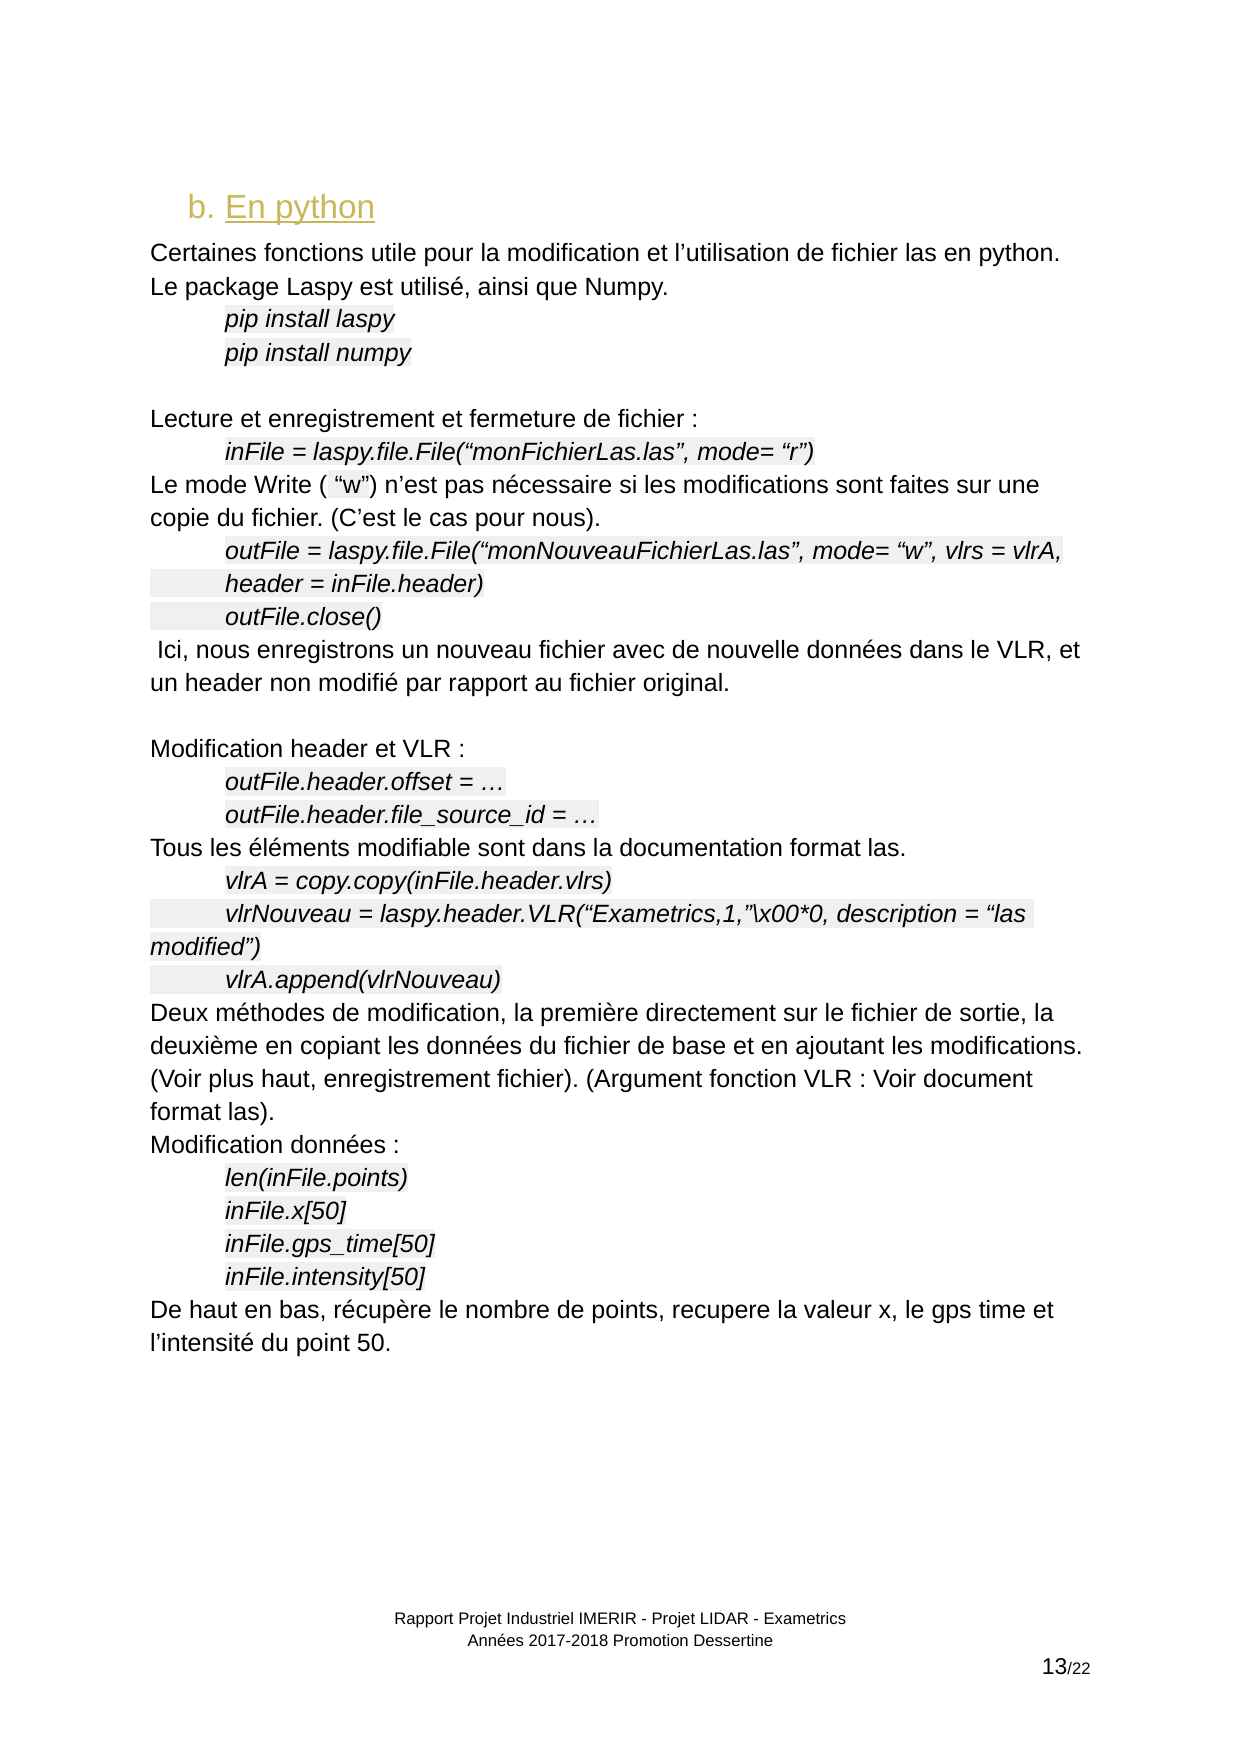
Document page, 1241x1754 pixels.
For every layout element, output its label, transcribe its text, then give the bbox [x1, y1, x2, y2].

text Deux méthodes de modification, la première directement sur le fichier de sortie, la deuxième en copiant les données du fichier de base et en ajoutant les modifications. (Voir plus haut, enregistrement fichier). (Argument fonction VLR : Voir document format las). [150, 998, 1090, 1126]
text inFile.intensity[50] [150, 1262, 1090, 1291]
text Le mode Write ( “w”) n’est pas nécessaire si les modifications sont faites sur une copie du fichier. (C’est le cas pour nous). [150, 469, 1090, 531]
subtitle En python [187, 187, 1090, 226]
text outFile = laspy.file.File(“monNouveauFichierLas.las”, mode= “w”, vlrs = vlrA, header = inFile.header) [150, 536, 1090, 597]
text Le package Laspy est utilisé, ainsi que Numpy. [150, 271, 1090, 300]
text Ici, nous enregistrons un nouveau fichier avec de nouvelle données dans le VLR, et un header non modifié par rapport au fichier original. [150, 635, 1090, 696]
text outFile.close() [150, 602, 1090, 630]
text outFile.header.file_source_id = … [150, 800, 1090, 828]
text vlrA = copy.copy(inFile.header.vlrs) [150, 866, 1090, 894]
text Lecture et enregistrement et fermeture de fichier : [150, 403, 1090, 432]
text vlrNouveau = laspy.header.VLR(“Exametrics,1,”\x00*0, description = “las modified”) [150, 899, 1090, 961]
text vlrA.append(vlrNouveau) [150, 965, 1090, 994]
text outFile.header.offset = … [150, 767, 1090, 796]
text De haut en bas, récupère le nombre de points, recupere la valeur x, le gps time et l’intensité du point 50. [150, 1295, 1090, 1357]
text len(inFile.points) [150, 1163, 1090, 1192]
text inFile.gps_time[50] [150, 1229, 1090, 1258]
text Certaines fonctions utile pour la modification et l’utilisation de fichier las en python. [150, 238, 1090, 267]
text inFile = laspy.file.File(“monFichierLas.las”, mode= “r”) [150, 437, 1090, 465]
text pip install laspy [150, 304, 1044, 333]
text inFile.x[50] [150, 1196, 1090, 1225]
text Modification données : [150, 1130, 1090, 1159]
text pip install numpy [150, 337, 1044, 366]
text Tous les éléments modifiable sont dans la documentation format las. [150, 833, 1090, 862]
text Modification header et VLR : [150, 734, 1090, 762]
